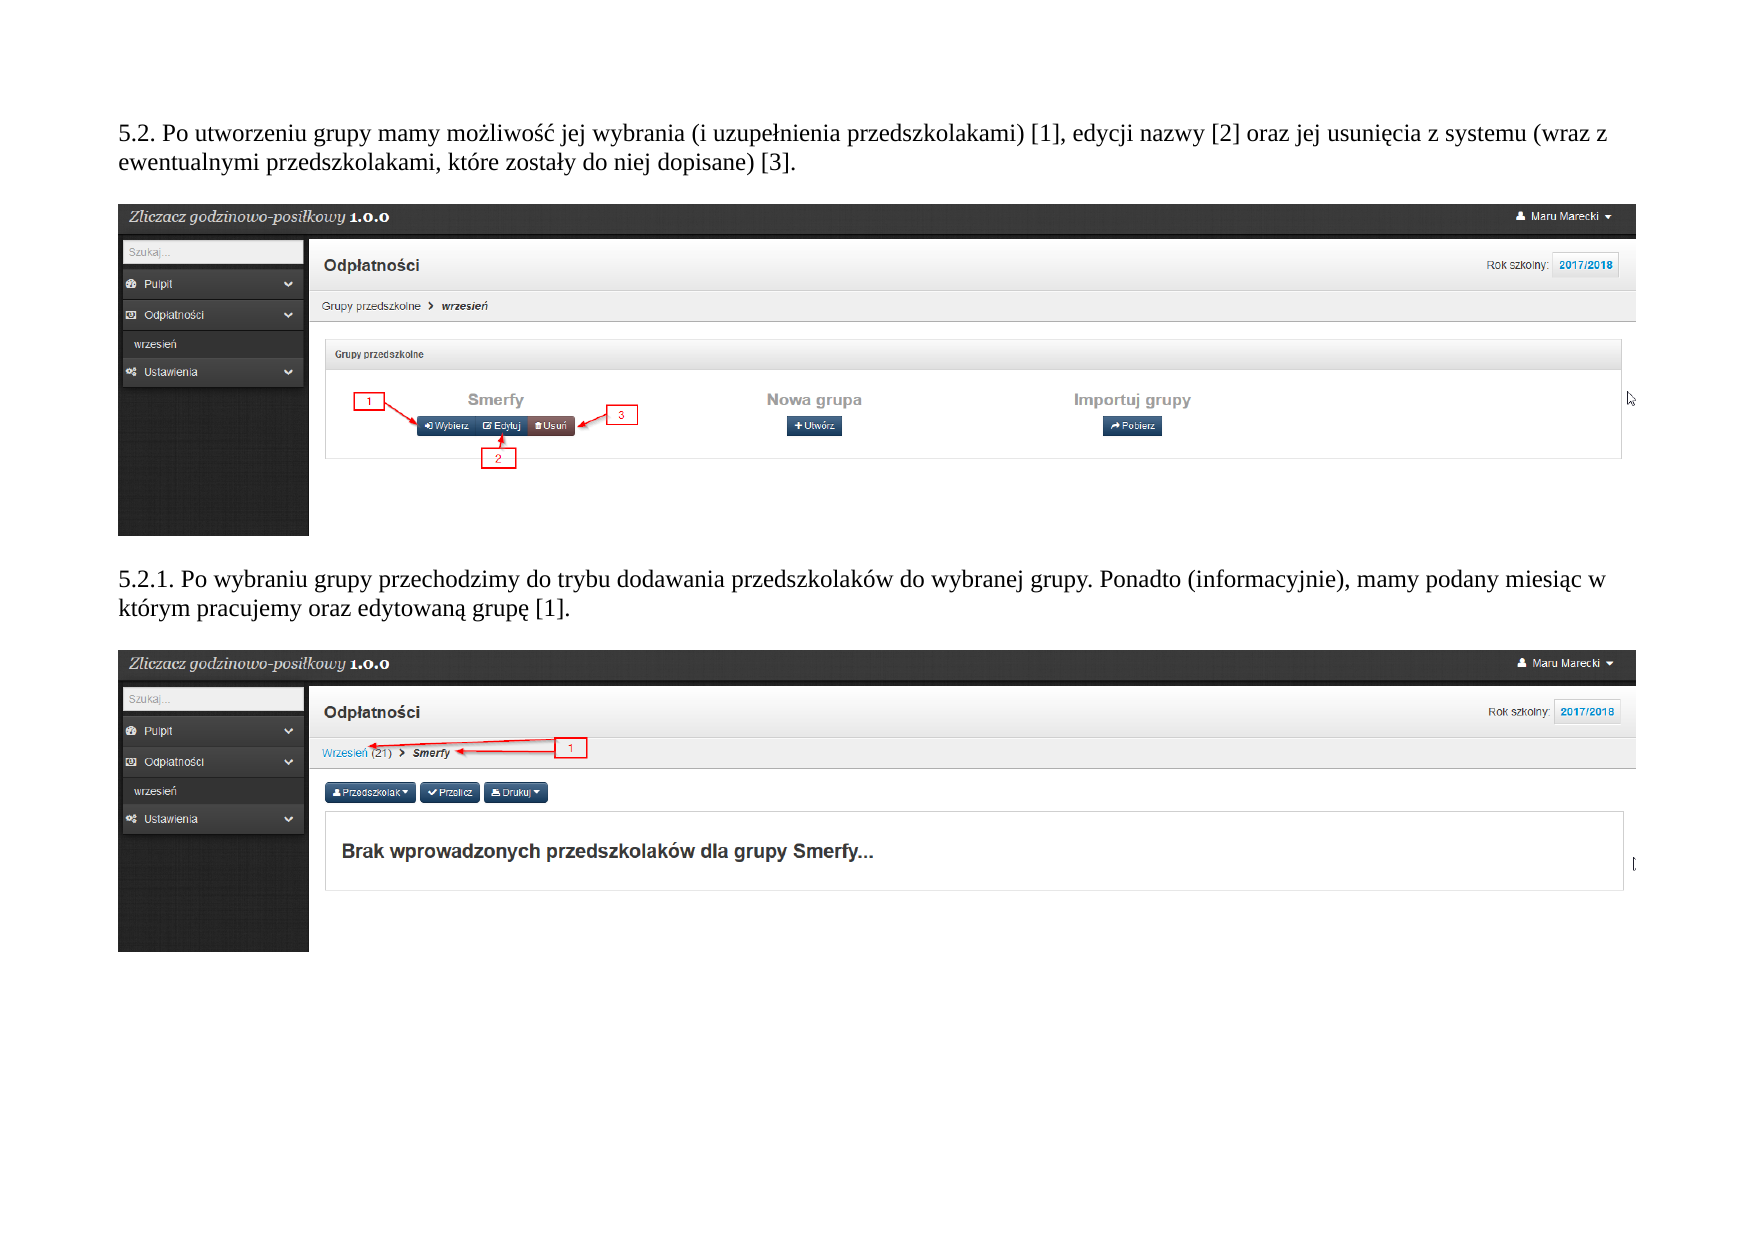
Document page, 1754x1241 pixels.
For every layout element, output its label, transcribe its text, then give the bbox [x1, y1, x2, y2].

picture [118, 650, 1636, 952]
text 5.2.1. Po wybraniu grupy przechodzimy do trybu dodawania przedszkolaków do wybranej grupy. Ponadto (informacyjnie), mamy podany miesiąc w którym pracujemy oraz edytowaną grupę [1]. [118, 564, 1636, 622]
text 5.2. Po utworzeniu grupy mamy możliwość jej wybrania (i uzupełnienia przedszkolakami) [1], edycji nazwy [2] oraz jej usunięcia z systemu (wraz z ewentualnymi przedszkolakami, które zostały do niej dopisane) [3]. [118, 118, 1636, 176]
picture [118, 204, 1636, 536]
